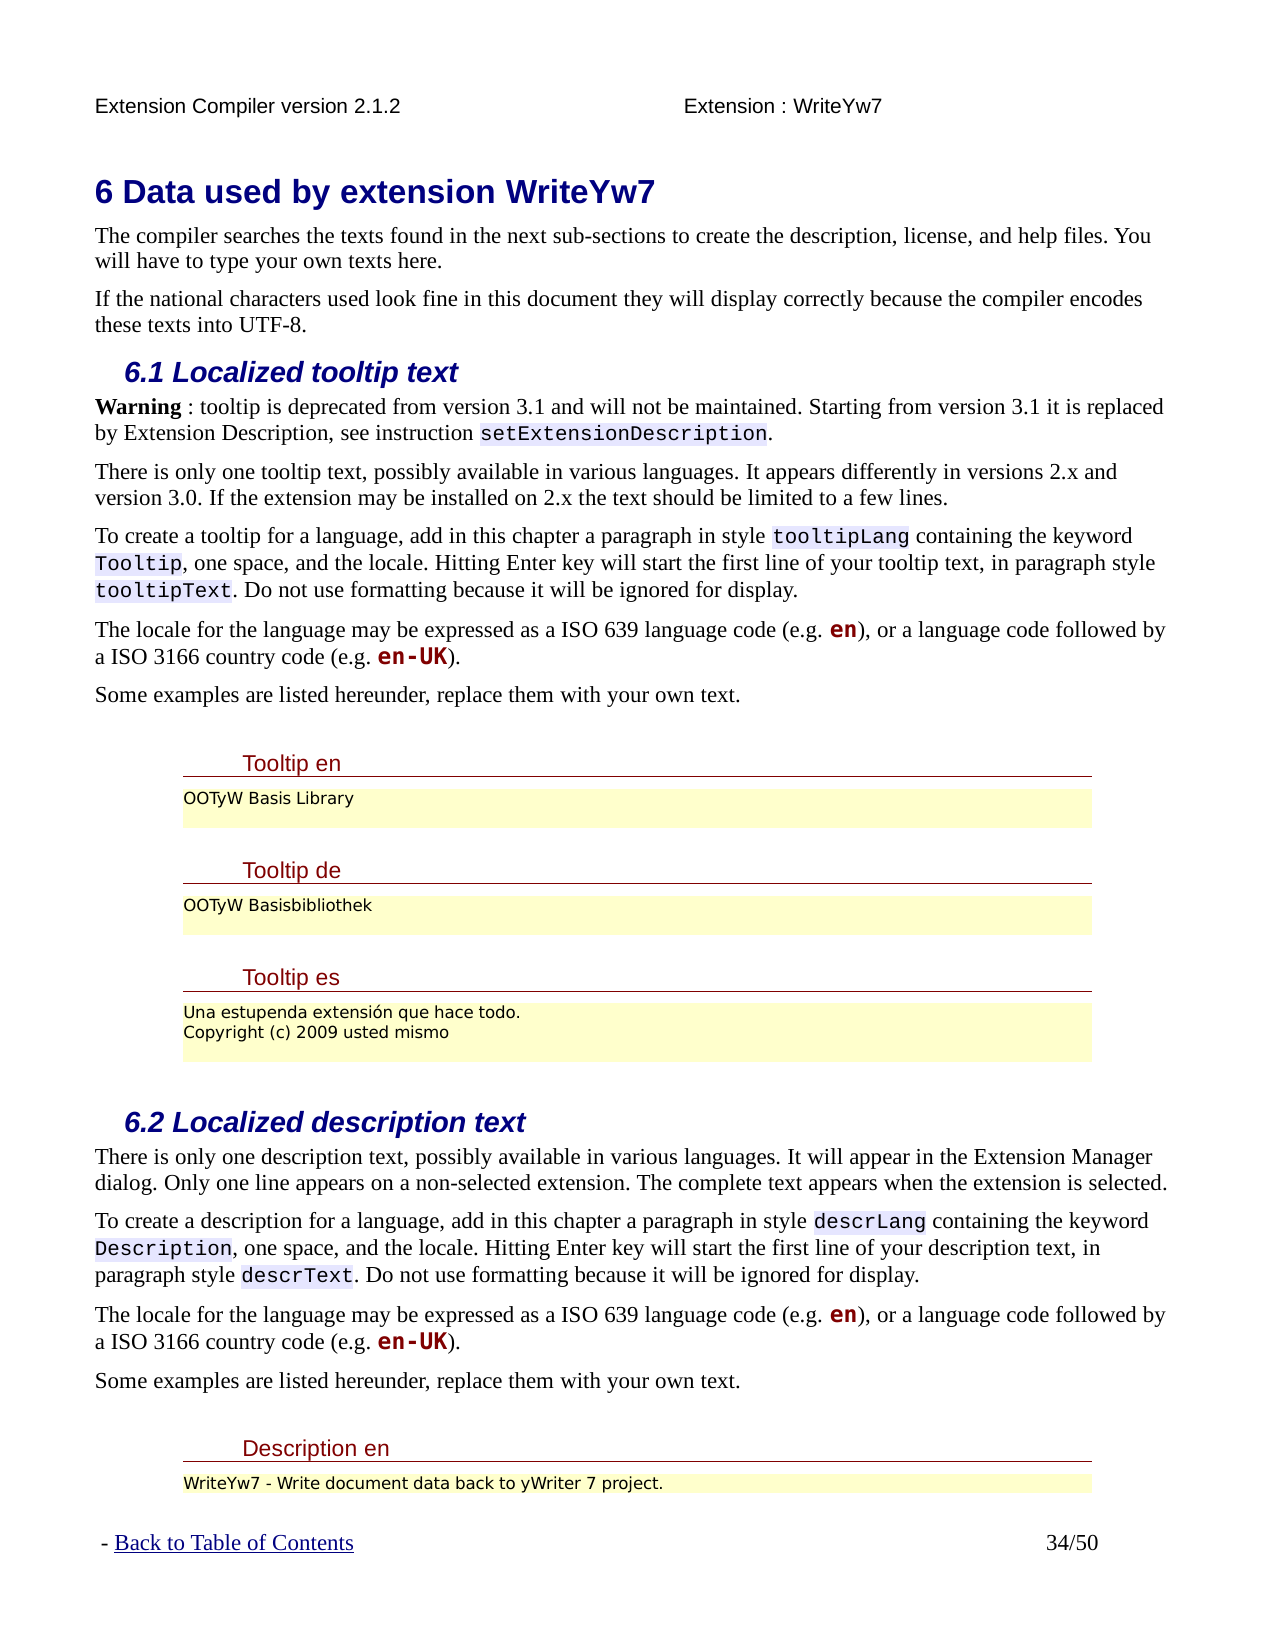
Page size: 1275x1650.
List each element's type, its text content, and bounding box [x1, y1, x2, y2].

text The locale for the language may be expressed as a ISO 639 language code (e.g. en), or a language code followed by a ISO 3166 country code (e.g. en-UK). [94, 1301, 1181, 1355]
text Warning : tooltip is deprecated from version 3.1 and will not be maintained. Starting from version 3.1 it is replaced by Extension Description, see instruction setExtensionDescription. [94, 394, 1181, 446]
subtitle Data used by extension WriteYw7 [94, 172, 1181, 210]
text There is only one tooltip text, possibly available in various languages. It appears differently in versions 2.x and version 3.0. If the extension may be installed on 2.x the text should be limited to a few lines. [94, 459, 1181, 510]
text OOTyW Basis Library [183, 789, 1092, 808]
text If the national characters used look fine in this document they will display correctly because the compiler encodes these texts into UTF-8. [94, 286, 1181, 337]
text Some examples are listed hereunder, replace them with your own text. [94, 1368, 1181, 1393]
subtitle Localized description text [124, 1106, 1181, 1138]
text OOTyW Basisbibliothek [183, 896, 1092, 916]
text Tooltip es [183, 964, 1092, 991]
text Tooltip de [183, 857, 1092, 883]
text Una estupenda extensión que hace todo. [183, 1003, 1092, 1023]
text The locale for the language may be expressed as a ISO 639 language code (e.g. en), or a language code followed by a ISO 3166 country code (e.g. en-UK). [94, 616, 1181, 670]
text WriteYw7 - Write document data back to yWriter 7 project. [183, 1474, 1092, 1493]
text Tooltip en [183, 750, 1092, 776]
text The compiler searches the texts found in the next sub-sections to create the description, license, and help files. You will have to type your own texts here. [94, 222, 1181, 273]
text Some examples are listed hereunder, replace them with your own text. [94, 682, 1181, 708]
text Description en [183, 1435, 1092, 1461]
text Copyright (c) 2009 usted mismo [183, 1023, 1092, 1042]
text To create a tooltip for a language, add in this chapter a paragraph in style tooltipLang containing the keyword Tooltip, one space, and the locale. Hitting Enter key will start the first line of your tooltip text, in paragraph style tooltipText. Do not use formatting because it will be ignored for display. [94, 522, 1181, 603]
text To create a description for a language, add in this chapter a paragraph in style descrLang containing the keyword Description, one space, and the locale. Hitting Enter key will start the first line of your description text, in paragraph style descrText. Do not use formatting because it will be ignored for display. [94, 1208, 1181, 1289]
text There is only one description text, possibly available in various languages. It will appear in the Extension Manager dialog. Only one line appears on a non-selected extension. The complete text appears when the extension is selected. [94, 1144, 1181, 1195]
subtitle Localized tooltip text [124, 356, 1181, 388]
